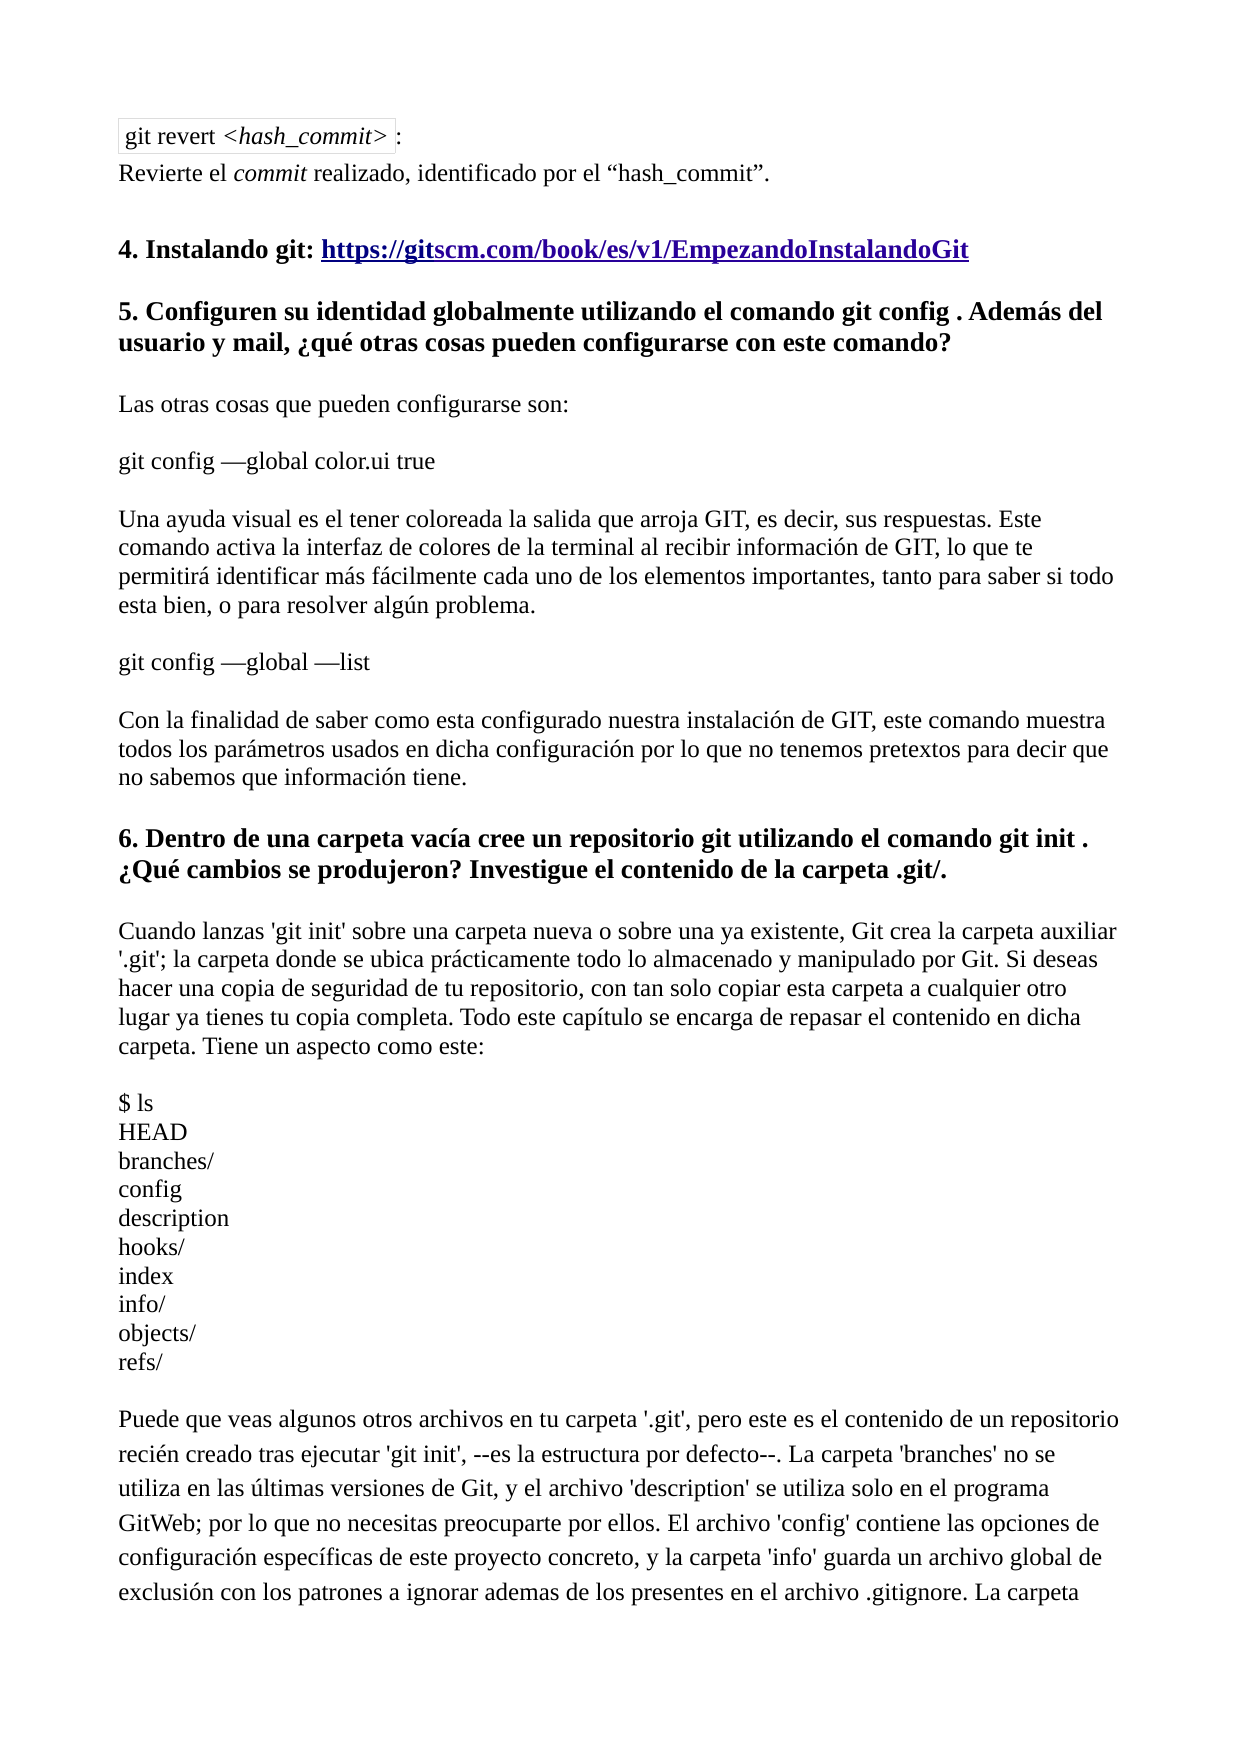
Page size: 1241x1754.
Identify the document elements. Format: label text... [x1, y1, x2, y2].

text index [118, 1261, 1122, 1289]
text objects/ [118, 1318, 1122, 1347]
text Puede que veas algunos otros archivos en tu carpeta '.git', pero este es el contenido de un repositorio recién creado tras ejecutar 'git init', --es la estructura por defecto--. La carpeta 'branches' no se utiliza en las últimas versiones de Git, y el archivo 'description' se utiliza solo en el programa GitWeb; por lo que no necesitas preocuparte por ellos. El archivo 'config' contiene las opciones de configuración específicas de este proyecto concreto, y la carpeta 'info' guarda un archivo global de exclusión con los patrones a ignorar ademas de los presentes en el archivo .gitignore. La carpeta [118, 1404, 1122, 1606]
text branches/ [118, 1146, 1122, 1174]
text hooks/ [118, 1232, 1122, 1261]
text Revierte el commit realizado, identificado por el “hash_commit”. [118, 153, 1122, 187]
text Cuando lanzas 'git init' sobre una carpeta nueva o sobre una ya existente, Git crea la carpeta auxiliar '.git'; la carpeta donde se ubica prácticamente todo lo almacenado y manipulado por Git. Si deseas hacer una copia de seguridad de tu repositorio, con tan solo copiar esta carpeta a cualquier otro lugar ya tienes tu copia completa. Todo este capítulo se encarga de repasar el contenido en dicha carpeta. Tiene un aspecto como este: [118, 916, 1122, 1059]
text $ ls [118, 1088, 1122, 1117]
text info/ [118, 1289, 1122, 1318]
text HEAD [118, 1117, 1122, 1146]
text config [118, 1174, 1122, 1203]
text Con la finalidad de saber como esta configurado nuestra instalación de GIT, este comando muestra todos los parámetros usados en dicha configuración por lo que no tenemos pretextos para decir que no sabemos que información tiene. [118, 705, 1122, 791]
text Las otras cosas que pueden configurarse son: [118, 389, 1122, 417]
text Una ayuda visual es el tener coloreada la salida que arroja GIT, es decir, sus respuestas. Este comando activa la interfaz de colores de la terminal al recibir información de GIT, lo que te permitirá identificar más fácilmente cada uno de los elementos importantes, tanto para saber si todo esta bien, o para resolver algún problema. [118, 504, 1122, 619]
list : [396, 118, 1122, 153]
text 4. Instalando git: https://gitscm.com/book/es/v1/EmpezandoInstalandoGit [118, 233, 1122, 264]
text description [118, 1203, 1122, 1232]
text git config —global —list [118, 647, 1122, 676]
text 5. Configuren su identidad globalmente utilizando el comando git config . Además del usuario y mail, ¿qué otras cosas pueden configurarse con este comando? [118, 295, 1122, 358]
text refs/ [118, 1347, 1122, 1376]
text 6. Dentro de una carpeta vacía cree un repositorio git utilizando el comando git init . ¿Qué cambios se produjeron? Investigue el contenido de la carpeta .git/. [118, 822, 1122, 885]
list git revert <hash_commit> [119, 119, 395, 153]
text git config —global color.ui true [118, 446, 1122, 475]
